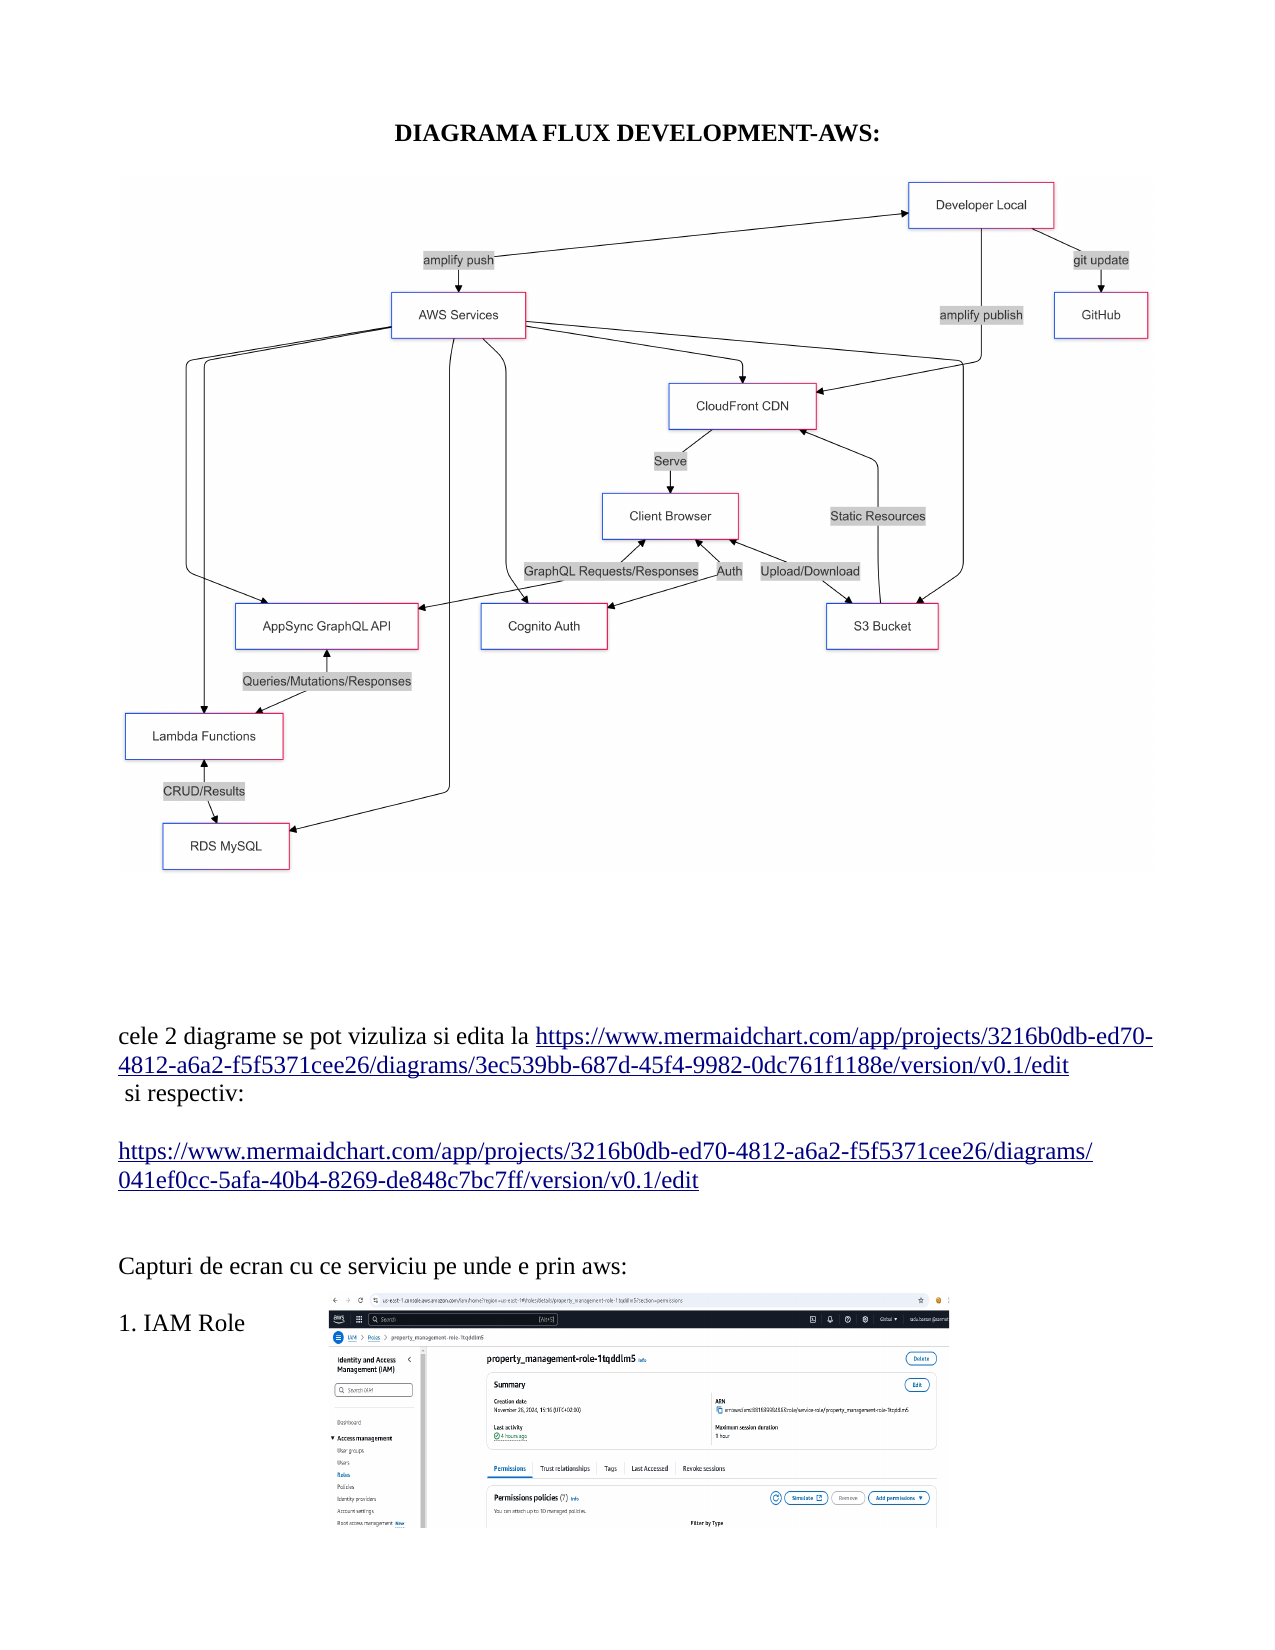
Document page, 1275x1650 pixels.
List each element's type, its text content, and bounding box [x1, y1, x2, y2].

text Capturi de ecran cu ce serviciu pe unde e prin aws: 1. IAM Role [118, 1251, 1157, 1337]
picture [328, 1291, 950, 1528]
picture [118, 175, 1157, 878]
text DIAGRAMA FLUX DEVELOPMENT-AWS: [118, 118, 1157, 147]
text cele 2 diagrame se pot vizuliza si edita la https://www.mermaidchart.com/app/projects/3216b0db-ed70-4812-a6a2-f5f5371cee26/diagrams/3ec539bb-687d-45f4-9982-0dc761f1188e/version/v0.1/edit si respectiv: https://www.mermaidchart.com/app/projects/3216b0db-ed70-4812-a6a2-f5f5371cee26/diagrams/041ef0cc-5afa-40b4-8269-de848c7bc7ff/version/v0.1/edit [118, 1021, 1157, 1222]
